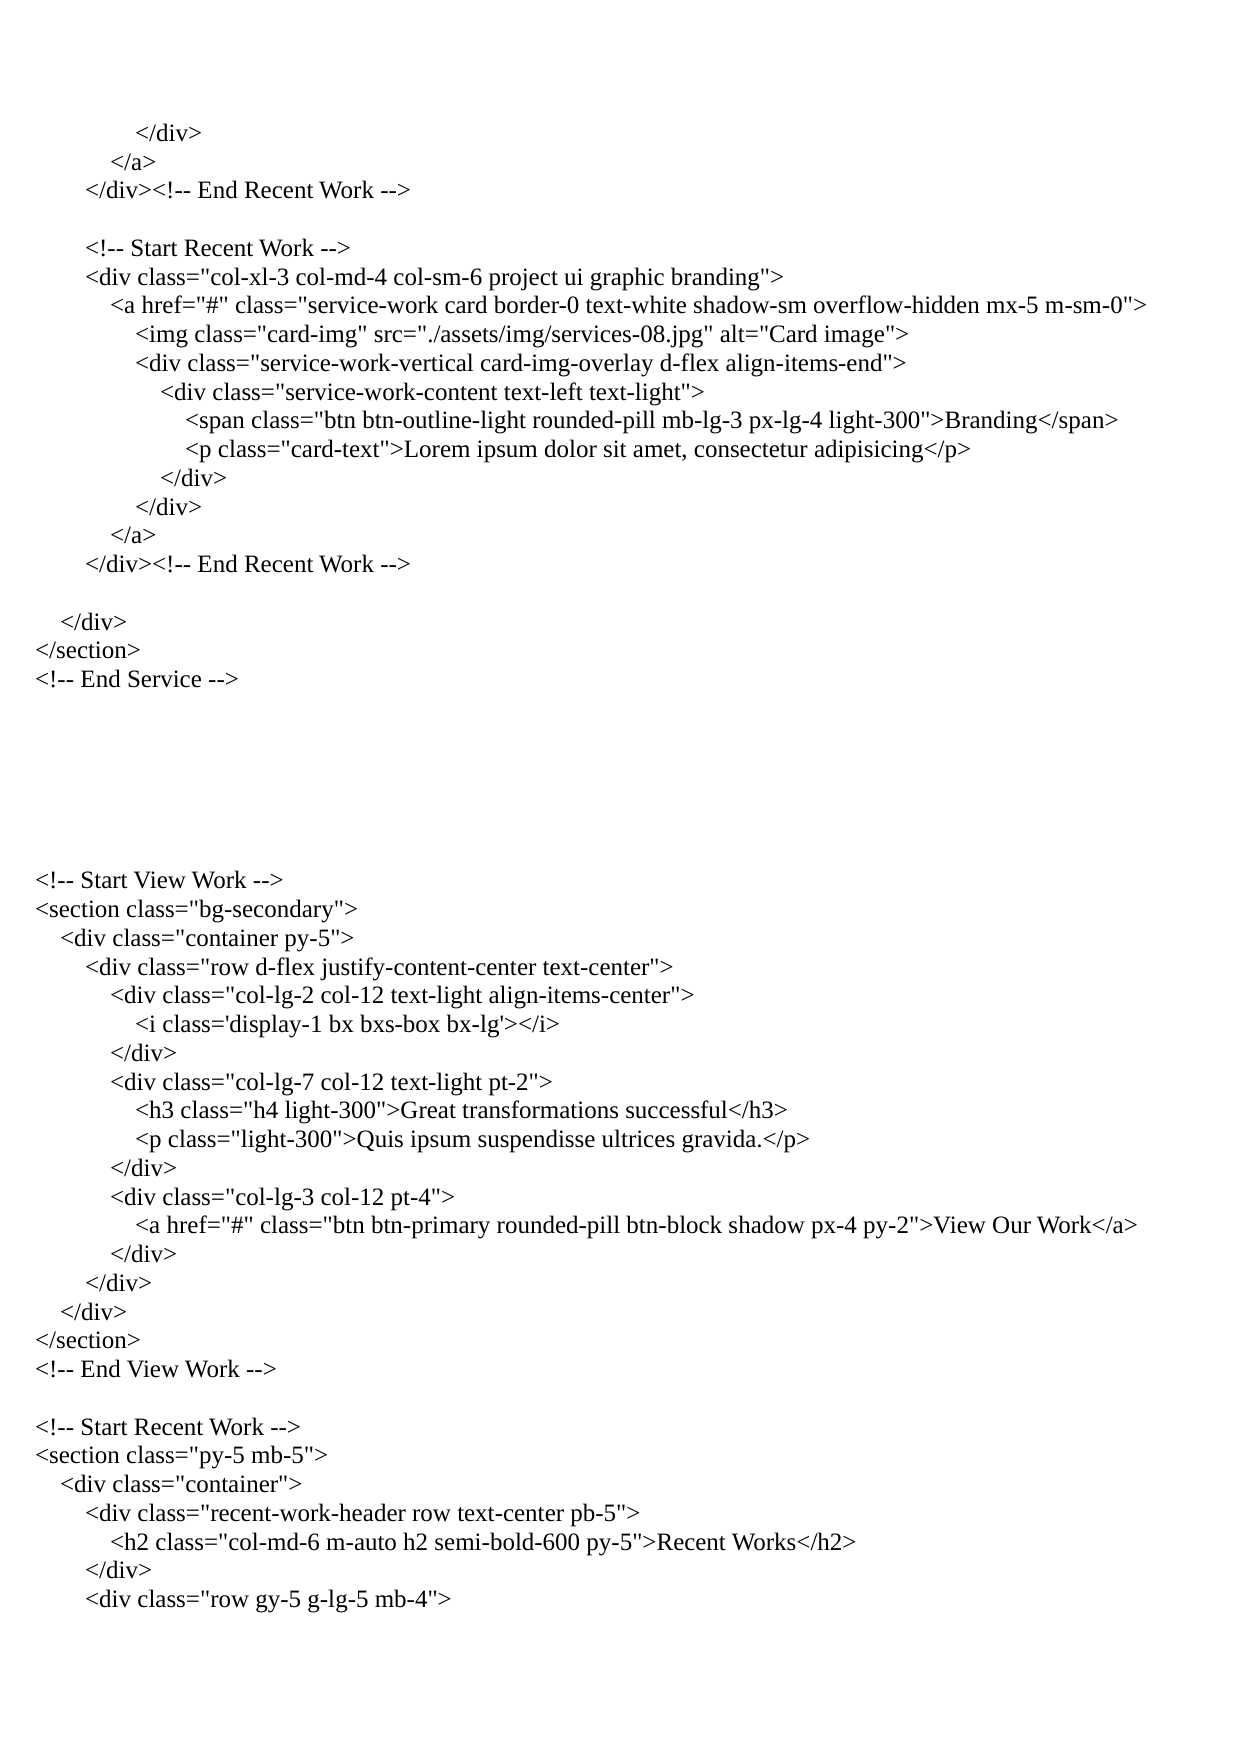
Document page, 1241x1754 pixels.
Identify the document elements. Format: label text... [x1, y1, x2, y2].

text </div><!-- End Recent Work --> [10, 176, 1203, 204]
text <h3 class="h4 light-300">Great transformations successful</h3> [10, 1096, 1203, 1124]
text <div class="recent-work-header row text-center pb-5"> [10, 1498, 1203, 1527]
text <a href="#" class="btn btn-primary rounded-pill btn-block shadow px-4 py-2">View Our Work</a> [10, 1211, 1203, 1239]
text </div> [10, 607, 1203, 636]
text <div class="col-xl-3 col-md-4 col-sm-6 project ui graphic branding"> [10, 262, 1203, 291]
text <!-- Start Recent Work --> [10, 1412, 1203, 1441]
text </div> [10, 492, 1203, 521]
text </div> [10, 1239, 1203, 1268]
text <!-- Start Recent Work --> [10, 233, 1203, 262]
text <div class="row gy-5 g-lg-5 mb-4"> [10, 1584, 1203, 1613]
text <span class="btn btn-outline-light rounded-pill mb-lg-3 px-lg-4 light-300">Branding</span> [10, 406, 1203, 434]
text <div class="col-lg-7 col-12 text-light pt-2"> [10, 1067, 1203, 1096]
text </div> [10, 1556, 1203, 1584]
text <div class="service-work-vertical card-img-overlay d-flex align-items-end"> [10, 348, 1203, 377]
text <!-- End Service --> [10, 664, 1203, 693]
text <div class="col-lg-2 col-12 text-light align-items-center"> [10, 981, 1203, 1009]
text </a> [10, 147, 1203, 176]
text <div class="service-work-content text-left text-light"> [10, 377, 1203, 406]
text <section class="py-5 mb-5"> [10, 1441, 1203, 1469]
text <div class="container py-5"> [10, 923, 1203, 952]
text </a> [10, 521, 1203, 549]
text <!-- End View Work --> [10, 1354, 1203, 1383]
text </div><!-- End Recent Work --> [10, 549, 1203, 578]
text </div> [10, 118, 1203, 147]
text </div> [10, 463, 1203, 492]
text </section> [10, 636, 1203, 664]
text <h2 class="col-md-6 m-auto h2 semi-bold-600 py-5">Recent Works</h2> [10, 1527, 1203, 1556]
text <div class="row d-flex justify-content-center text-center"> [10, 952, 1203, 981]
text <section class="bg-secondary"> [10, 894, 1203, 923]
text </div> [10, 1153, 1203, 1182]
text <i class='display-1 bx bxs-box bx-lg'></i> [10, 1009, 1203, 1038]
text <img class="card-img" src="./assets/img/services-08.jpg" alt="Card image"> [10, 319, 1203, 348]
text </section> [10, 1326, 1203, 1354]
text </div> [10, 1268, 1203, 1297]
text <!-- Start View Work --> [10, 866, 1203, 894]
text <div class="container"> [10, 1469, 1203, 1498]
text </div> [10, 1038, 1203, 1067]
text </div> [10, 1297, 1203, 1326]
text <p class="light-300">Quis ipsum suspendisse ultrices gravida.</p> [10, 1124, 1203, 1153]
text <div class="col-lg-3 col-12 pt-4"> [10, 1182, 1203, 1211]
text <a href="#" class="service-work card border-0 text-white shadow-sm overflow-hidden mx-5 m-sm-0"> [10, 291, 1203, 319]
text <p class="card-text">Lorem ipsum dolor sit amet, consectetur adipisicing</p> [10, 434, 1203, 463]
